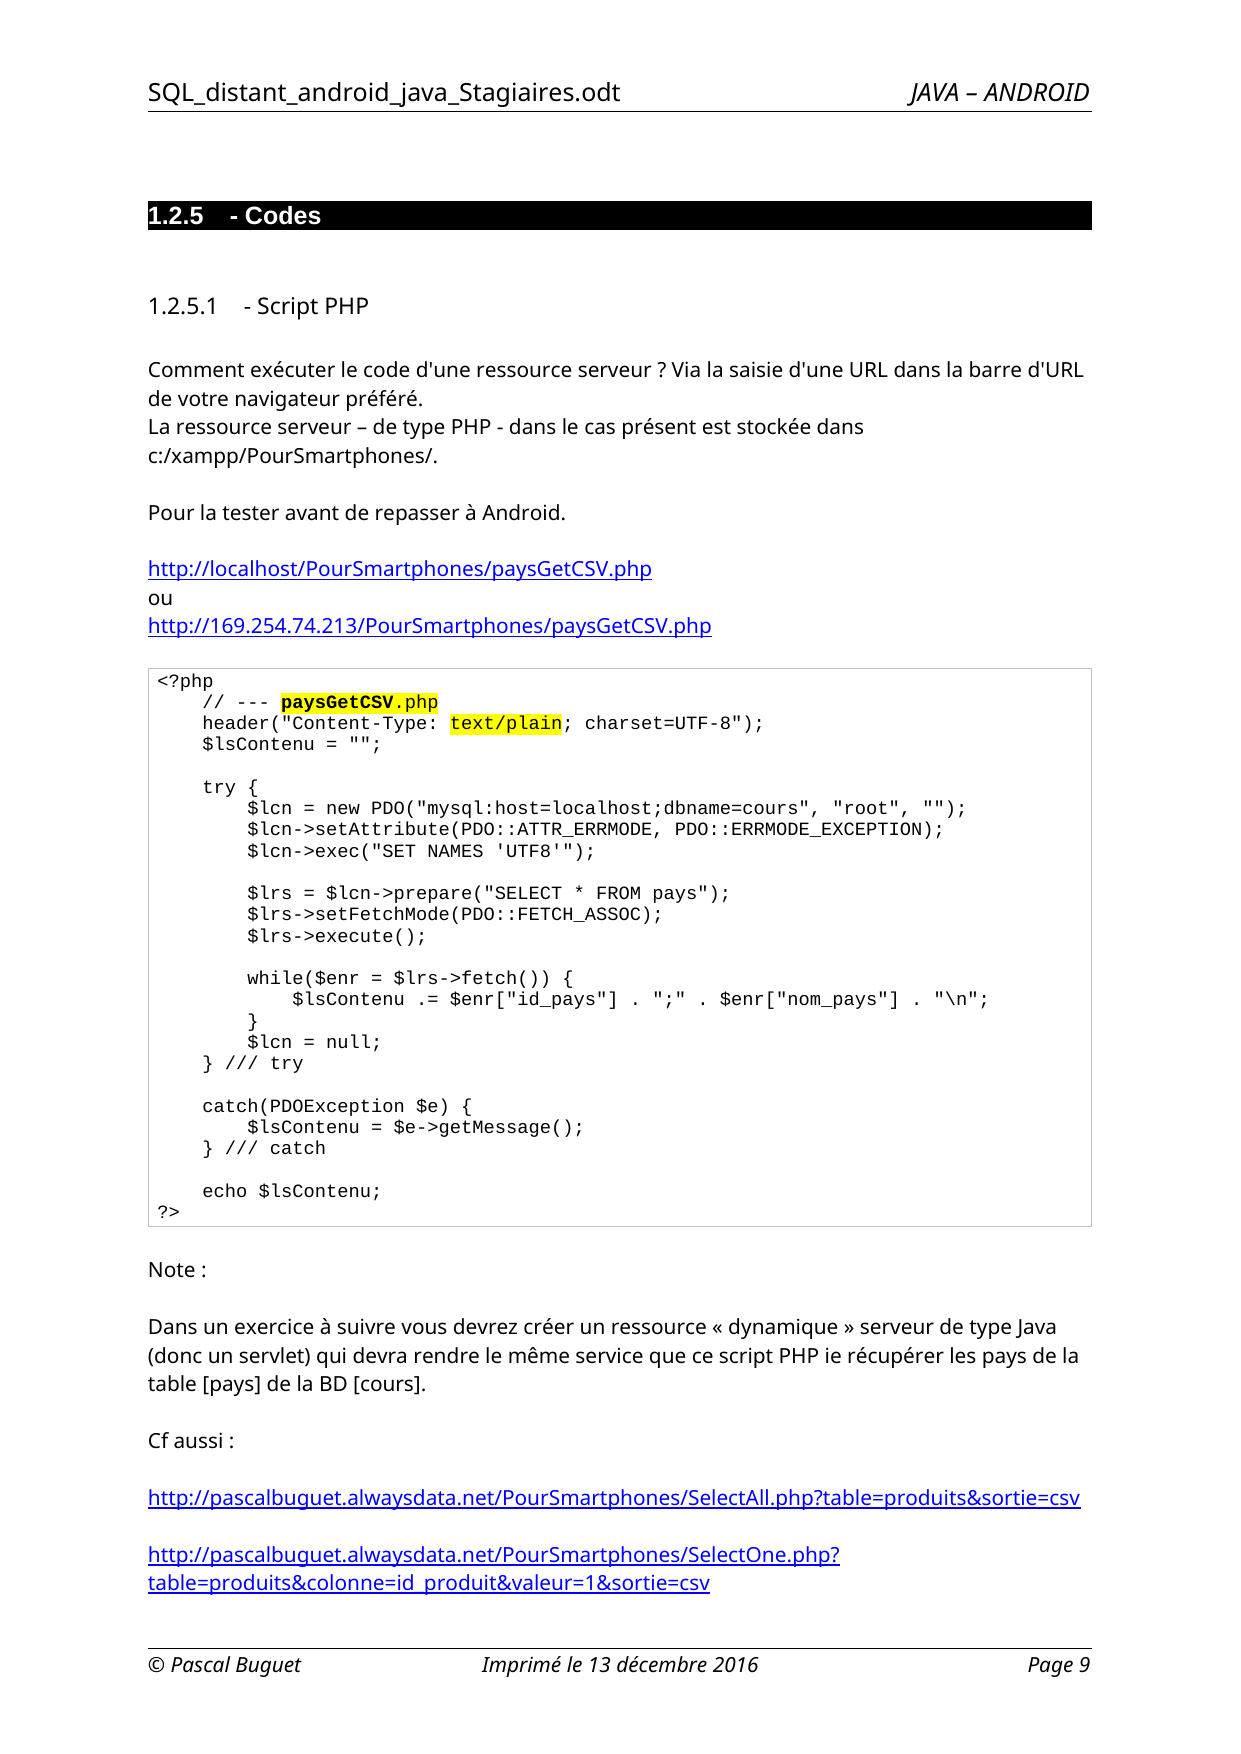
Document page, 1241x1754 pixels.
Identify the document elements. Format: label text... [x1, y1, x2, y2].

text $lsContenu = ""; [149, 732, 1091, 753]
text $lcn = new PDO("mysql:host=localhost;dbname=cours", "root", ""); [149, 796, 1091, 817]
text http://pascalbuguet.alwaysdata.net/PourSmartphones/SelectOne.php?table=produits&colonne=id_produit&valeur=1&sortie=csv [148, 1540, 1092, 1597]
text catch(PDOException $e) { [149, 1093, 1091, 1114]
text $lrs = $lcn->prepare("SELECT * FROM pays"); [149, 881, 1091, 902]
text ?> [149, 1199, 1091, 1226]
text while($enr = $lrs->fetch()) { [149, 966, 1091, 987]
text $lcn->setAttribute(PDO::ATTR_ERRMODE, PDO::ERRMODE_EXCEPTION); [149, 817, 1091, 838]
text http://localhost/PourSmartphones/paysGetCSV.php [148, 554, 1092, 583]
text } [149, 1008, 1091, 1029]
text try { [149, 774, 1091, 796]
text } /// try [149, 1051, 1091, 1072]
text <?php [149, 669, 1091, 689]
text ou [148, 583, 1092, 611]
text http://pascalbuguet.alwaysdata.net/PourSmartphones/SelectAll.php?table=produits&sortie=csv [148, 1483, 1092, 1511]
text } /// catch [149, 1136, 1091, 1157]
text Comment exécuter le code d'une ressource serveur ? Via la saisie d'une URL dans la barre d'URL de votre navigateur préféré. [148, 356, 1092, 412]
text Pour la tester avant de repasser à Android. [148, 498, 1092, 526]
text $lrs->execute(); [149, 923, 1091, 944]
text header("Content-Type: text/plain; charset=UTF-8"); [149, 711, 1091, 732]
text http://169.254.74.213/PourSmartphones/paysGetCSV.php [148, 611, 1092, 640]
subtitle - Codes [148, 201, 1092, 230]
text $lsContenu = $e->getMessage(); [149, 1114, 1091, 1136]
text La ressource serveur – de type PHP - dans le cas présent est stockée dans c:/xampp/PourSmartphones/. [148, 412, 1092, 469]
text Cf aussi : [148, 1426, 1092, 1454]
subtitle - Script PHP [148, 289, 1092, 321]
text $lcn = null; [149, 1029, 1091, 1051]
text // --- paysGetCSV.php [149, 689, 1091, 711]
text Dans un exercice à suivre vous devrez créer un ressource « dynamique » serveur de type Java (donc un servlet) qui devra rendre le même service que ce script PHP ie récupérer les pays de la table [pays] de la BD [cours]. [148, 1312, 1092, 1398]
text $lcn->exec("SET NAMES 'UTF8'"); [149, 838, 1091, 859]
text $lsContenu .= $enr["id_pays"] . ";" . $enr["nom_pays"] . "\n"; [149, 987, 1091, 1008]
text Note : [148, 1256, 1092, 1284]
text $lrs->setFetchMode(PDO::FETCH_ASSOC); [149, 902, 1091, 923]
text echo $lsContenu; [149, 1178, 1091, 1199]
